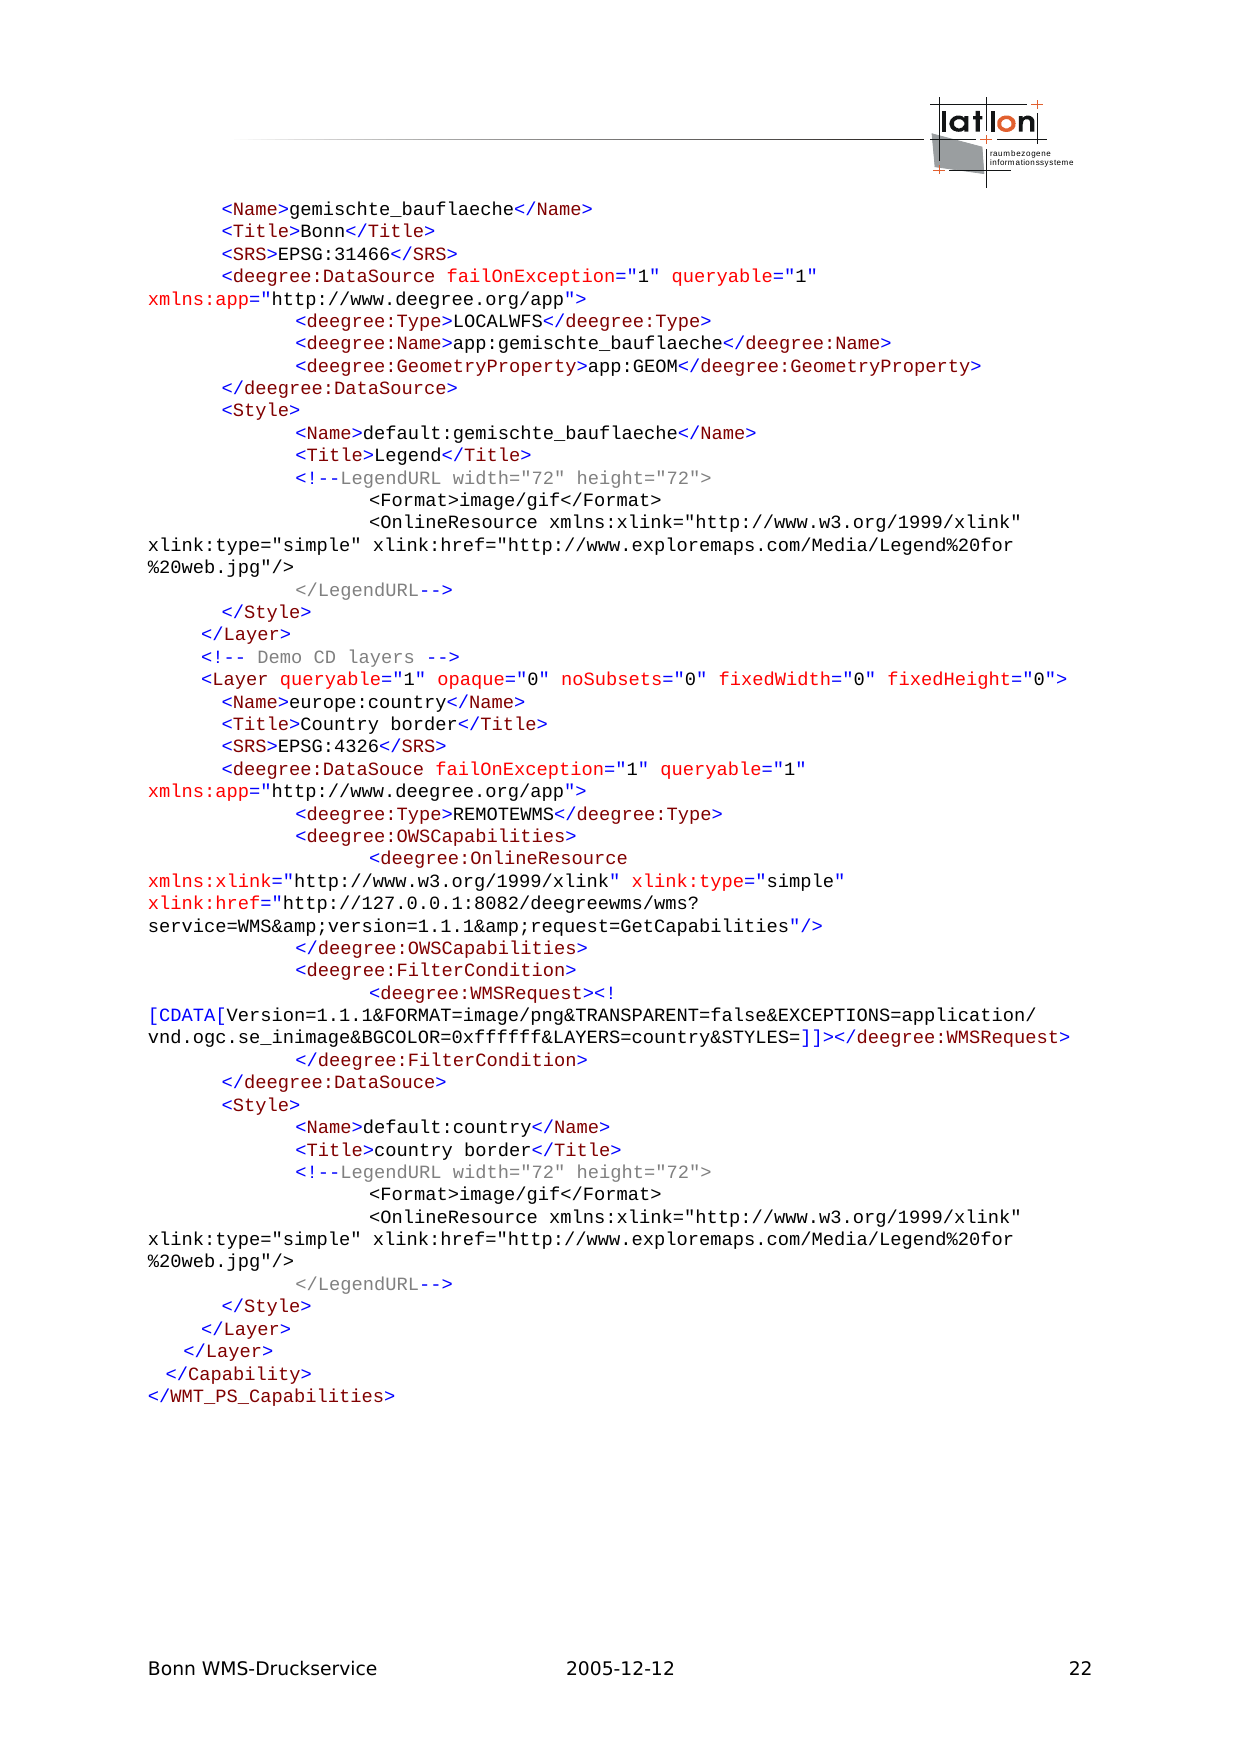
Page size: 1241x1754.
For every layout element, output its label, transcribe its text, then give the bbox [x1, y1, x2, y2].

text <deegree:GeometryProperty>app:GEOM</deegree:GeometryProperty> [148, 355, 1092, 378]
text </LegendURL--> [148, 579, 1092, 602]
text <deegree:OnlineResource xmlns:xlink="http://www.w3.org/1999/xlink" xlink:type="simple" xlink:href="http://127.0.0.1:8082/deegreewms/wms?service=WMS&amp;version=1.1.1&amp;request=GetCapabilities"/> [148, 848, 1092, 938]
text <Style> [148, 1094, 1092, 1117]
text <deegree:FilterCondition> [148, 960, 1092, 982]
text <Name>europe:country</Name> [148, 691, 1092, 714]
text <SRS>EPSG:31466</SRS> [148, 243, 1092, 266]
text <deegree:Name>app:gemischte_bauflaeche</deegree:Name> [148, 333, 1092, 355]
text <Title>Bonn</Title> [148, 221, 1092, 243]
text <Name>gemischte_bauflaeche</Name> [148, 198, 1092, 221]
text </Style> [148, 1296, 1092, 1318]
text <deegree:DataSouce failOnException="1" queryable="1" xmlns:app="http://www.deegree.org/app"> [148, 758, 1092, 803]
text <Layer queryable="1" opaque="0" noSubsets="0" fixedWidth="0" fixedHeight="0"> [148, 669, 1092, 691]
text <Name>default:gemischte_bauflaeche</Name> [148, 422, 1092, 445]
text <Format>image/gif</Format> [148, 1184, 1092, 1206]
text </Layer> [148, 1318, 1092, 1341]
text </deegree:OWSCapabilities> [148, 938, 1092, 960]
text <!--LegendURL width="72" height="72"> [148, 1162, 1092, 1184]
text </WMT_PS_Capabilities> [148, 1386, 1092, 1408]
text <Format>image/gif</Format> [148, 490, 1092, 512]
text <OnlineResource xmlns:xlink="http://www.w3.org/1999/xlink" xlink:type="simple" xlink:href="http://www.exploremaps.com/Media/Legend%20for%20web.jpg"/> [148, 1206, 1092, 1273]
text </deegree:DataSouce> [148, 1072, 1092, 1094]
text </Layer> [148, 1341, 1092, 1363]
text <!--LegendURL width="72" height="72"> [148, 467, 1092, 490]
text <Title>country border</Title> [148, 1139, 1092, 1162]
text <Title>Country border</Title> [148, 714, 1092, 736]
text <!-- Demo CD layers --> [148, 646, 1092, 669]
text <Style> [148, 400, 1092, 422]
text <deegree:Type>REMOTEWMS</deegree:Type> [148, 803, 1092, 826]
text <SRS>EPSG:4326</SRS> [148, 736, 1092, 758]
text </deegree:FilterCondition> [148, 1049, 1092, 1072]
text <Name>default:country</Name> [148, 1117, 1092, 1139]
text <deegree:OWSCapabilities> [148, 826, 1092, 848]
text </deegree:DataSource> [148, 378, 1092, 400]
text <deegree:DataSource failOnException="1" queryable="1" xmlns:app="http://www.deegree.org/app"> [148, 266, 1092, 311]
text </LegendURL--> [148, 1273, 1092, 1296]
text </Style> [148, 602, 1092, 624]
text <deegree:Type>LOCALWFS</deegree:Type> [148, 311, 1092, 333]
text <OnlineResource xmlns:xlink="http://www.w3.org/1999/xlink" xlink:type="simple" xlink:href="http://www.exploremaps.com/Media/Legend%20for%20web.jpg"/> [148, 512, 1092, 579]
text <deegree:WMSRequest><![CDATA[Version=1.1.1&FORMAT=image/png&TRANSPARENT=false&EXCEPTIONS=application/vnd.ogc.se_inimage&BGCOLOR=0xffffff&LAYERS=country&STYLES=]]></deegree:WMSRequest> [148, 982, 1092, 1049]
text <Title>Legend</Title> [148, 445, 1092, 467]
text </Layer> [148, 624, 1092, 646]
text </Capability> [148, 1363, 1092, 1386]
